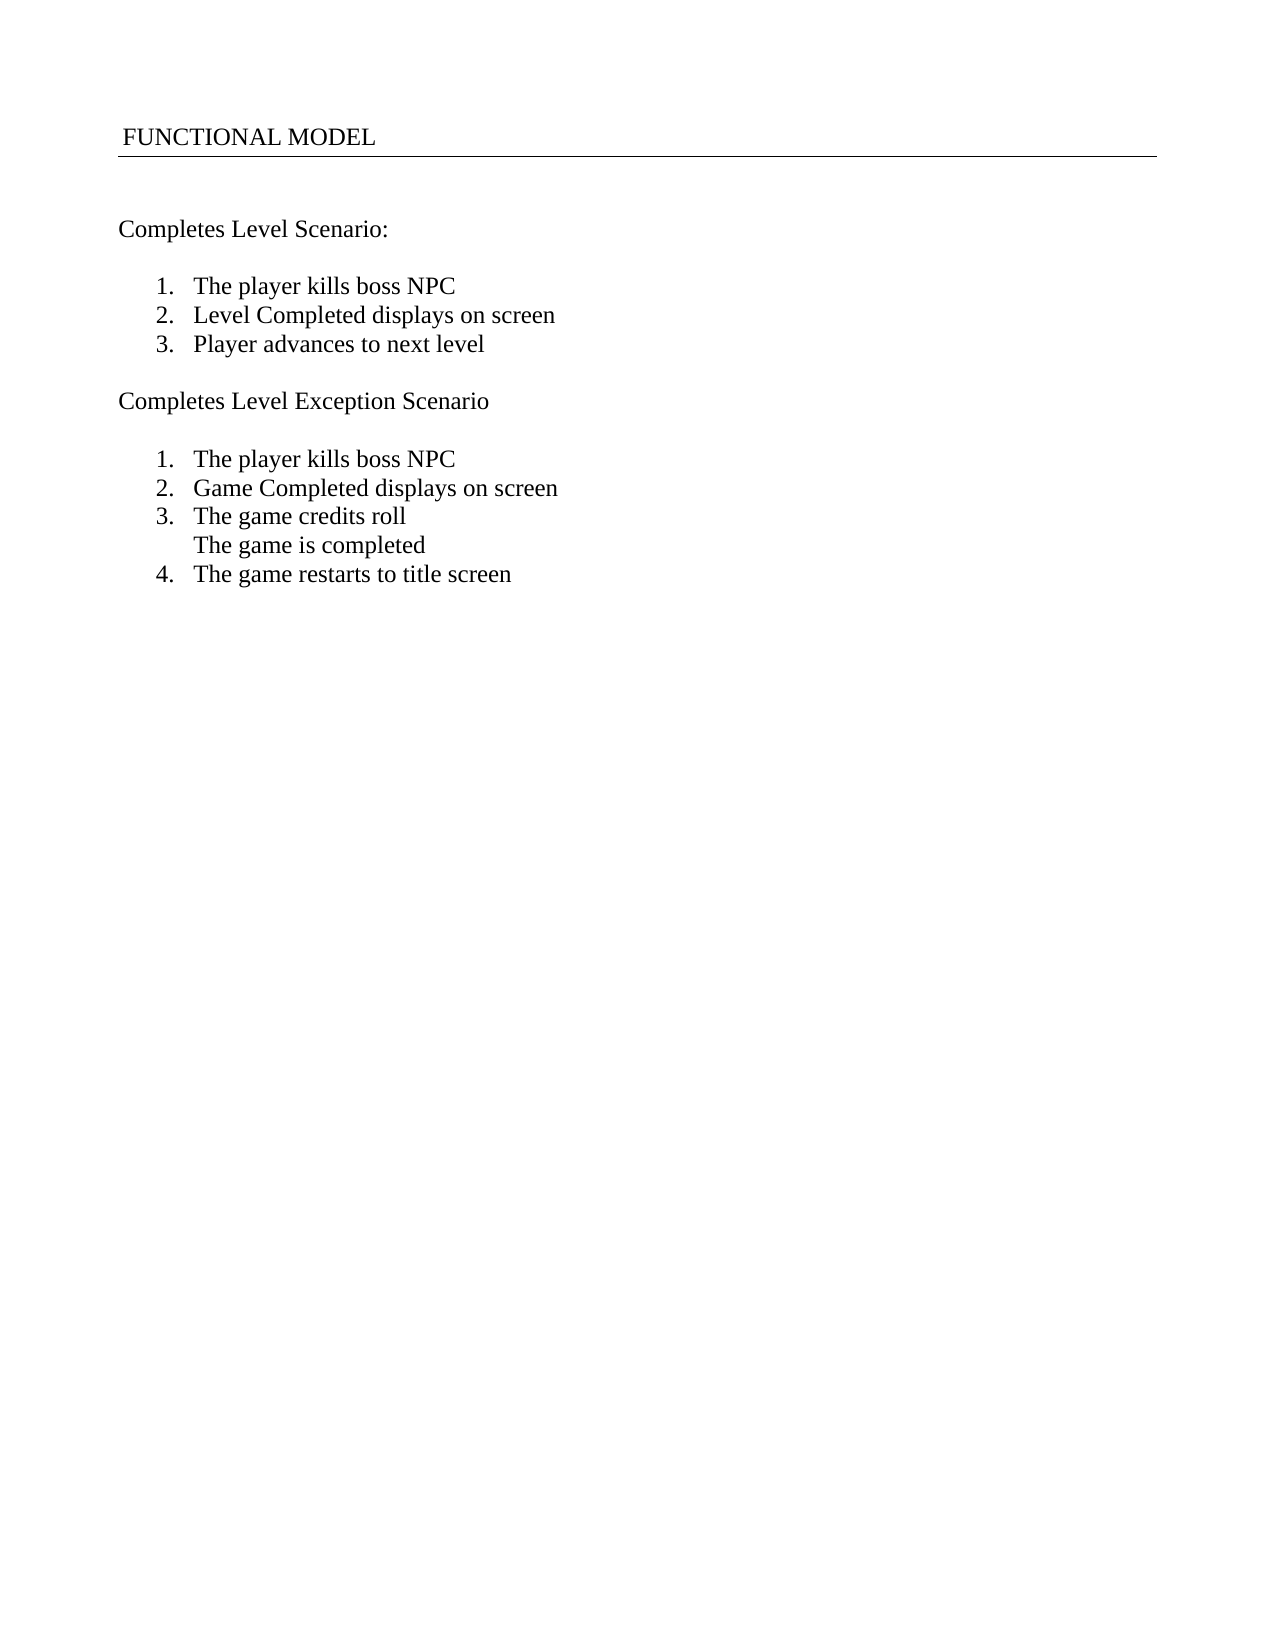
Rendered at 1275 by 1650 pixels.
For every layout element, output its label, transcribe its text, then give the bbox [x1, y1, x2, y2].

text Completes Level Scenario: [118, 214, 1157, 243]
list Game Completed displays on screen [156, 473, 1157, 501]
text Completes Level Exception Scenario [118, 386, 1157, 415]
list The game restarts to title screen [156, 559, 1157, 588]
list Player advances to next level [156, 329, 1157, 358]
list The game is completed [156, 530, 1157, 559]
list The player kills boss NPC [156, 444, 1157, 473]
list The game credits roll [156, 501, 1157, 530]
list Level Completed displays on screen [156, 300, 1157, 329]
list The player kills boss NPC [156, 271, 1157, 300]
